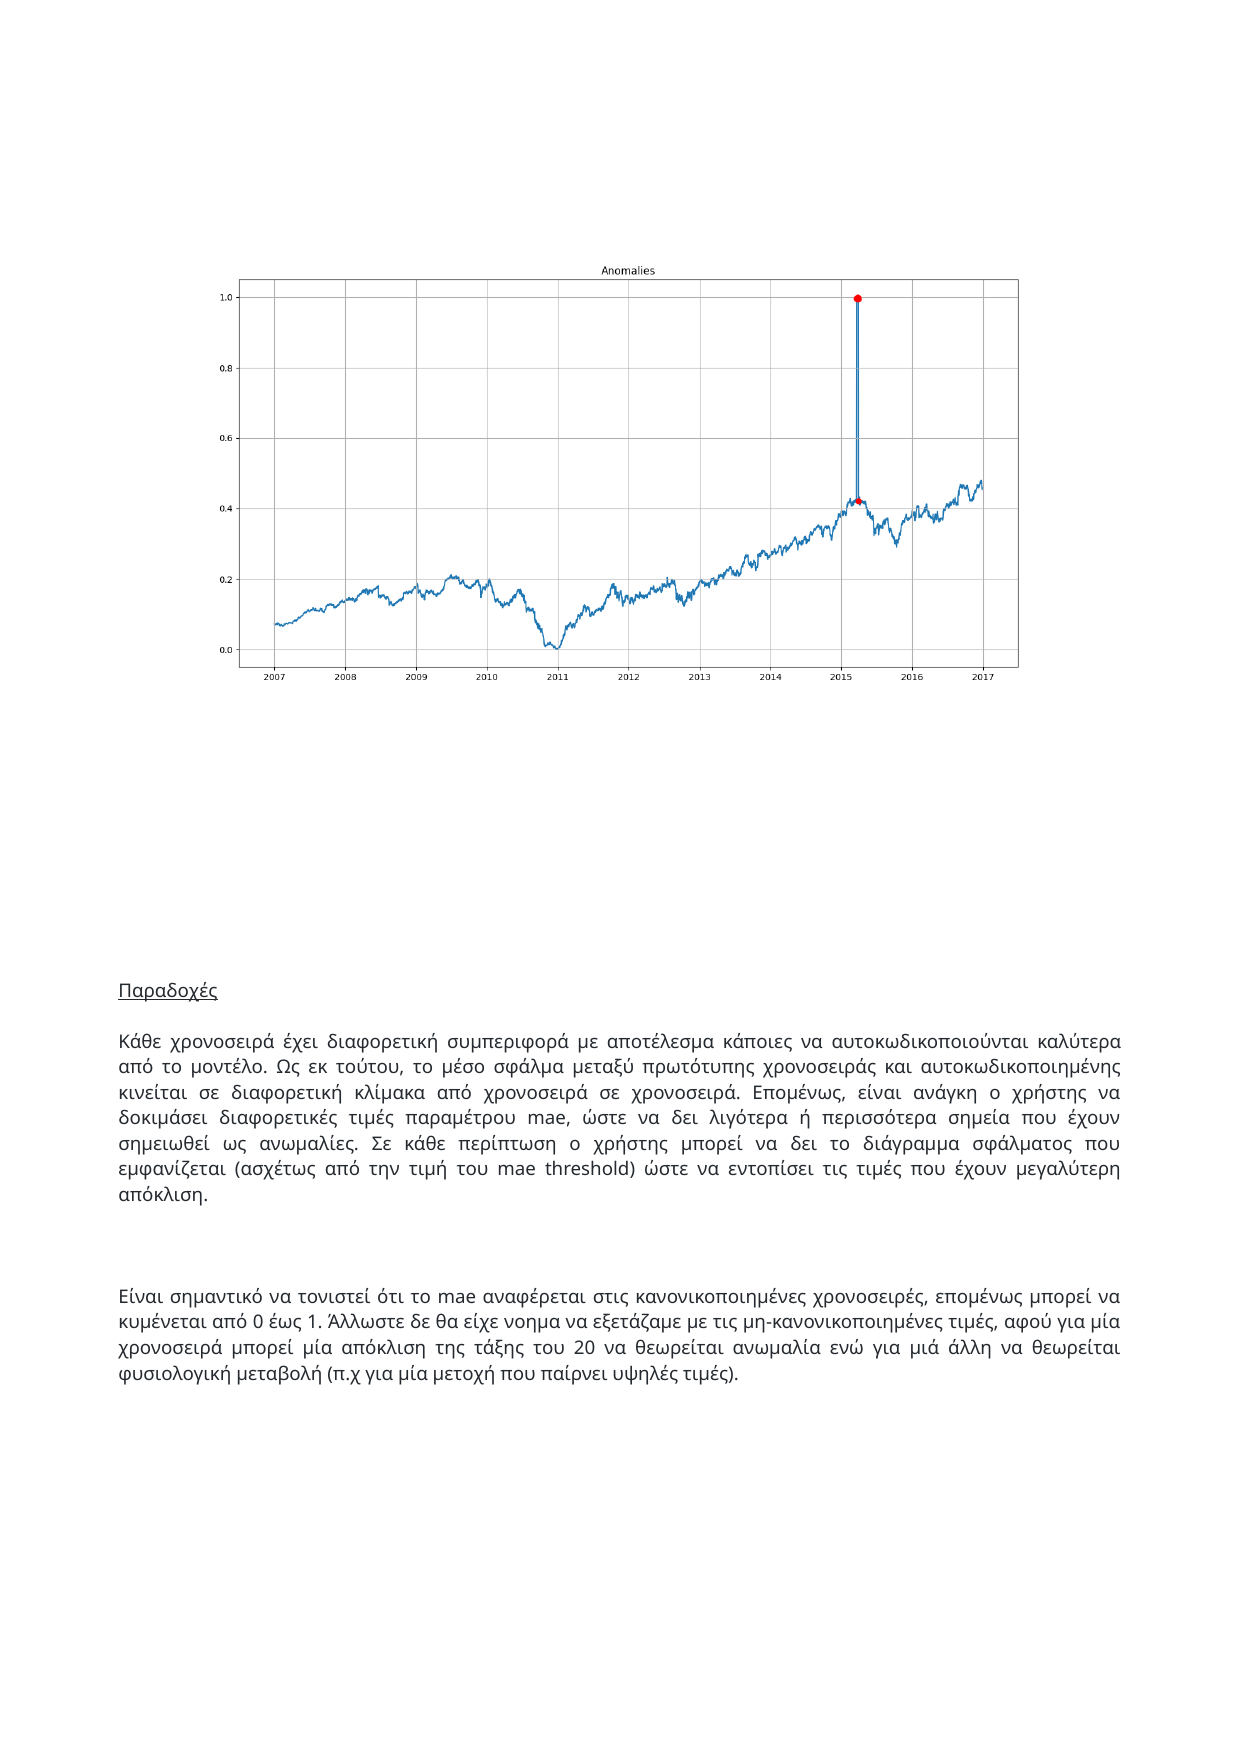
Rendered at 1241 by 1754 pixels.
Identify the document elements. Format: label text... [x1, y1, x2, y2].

picture [113, 219, 1118, 722]
text Είναι σημαντικό να τονιστεί ότι το mae αναφέρεται στις κανονικοποιημένες χρονοσειρές, επομένως μπορεί να κυμένεται από 0 έως 1. Άλλωστε δε θα είχε νοημα να εξετάζαμε με τις μη-κανονικοποιημένες τιμές, αφού για μία χρονοσειρά μπορεί μία απόκλιση της τάξης του 20 να θεωρείται ανωμαλία ενώ για μιά άλλη να θεωρείται φυσιολογική μεταβολή (π.χ για μία μετοχή που παίρνει υψηλές τιμές). [118, 1283, 1122, 1385]
text Κάθε χρονοσειρά έχει διαφορετική συμπεριφορά με αποτέλεσμα κάποιες να αυτοκωδικοποιούνται καλύτερα από το μοντέλο. Ως εκ τούτου, το μέσο σφάλμα μεταξύ πρωτότυπης χρονοσειράς και αυτοκωδικοποιημένης κινείται σε διαφορετική κλίμακα από χρονοσειρά σε χρονοσειρά. Επομένως, είναι ανάγκη ο χρήστης να δοκιμάσει διαφορετικές τιμές παραμέτρου mae, ώστε να δει λιγότερα ή περισσότερα σημεία που έχουν σημειωθεί ως ανωμαλίες. Σε κάθε περίπτωση ο χρήστης μπορεί να δει το διάγραμμα σφάλματος που εμφανίζεται (ασχέτως από την τιμή του mae threshold) ώστε να εντοπίσει τις τιμές που έχουν μεγαλύτερη απόκλιση. [118, 1028, 1122, 1207]
text Παραδοχές [118, 977, 1122, 1002]
